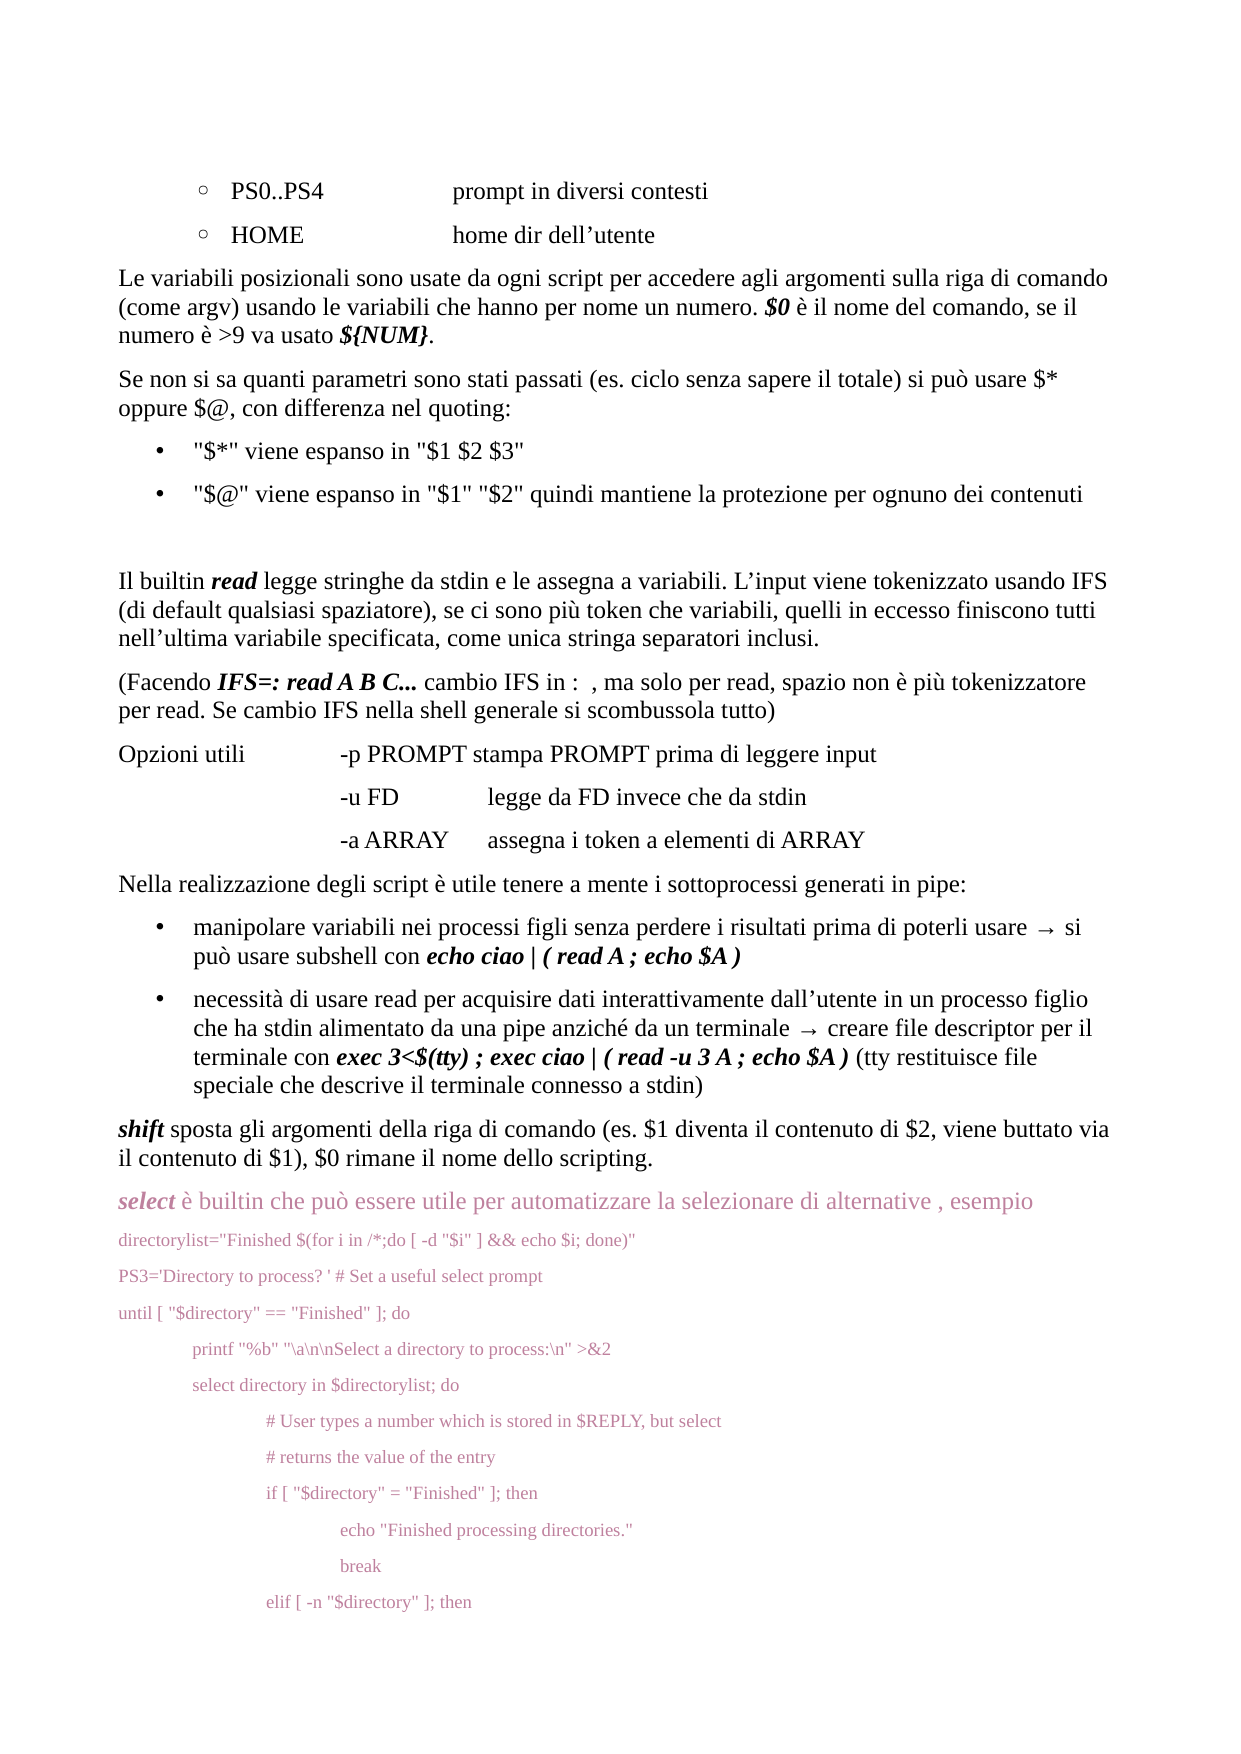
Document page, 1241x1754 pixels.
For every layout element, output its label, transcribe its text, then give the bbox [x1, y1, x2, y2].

text Opzioni utili -p PROMPT stampa PROMPT prima di leggere input [118, 739, 1122, 768]
text printf "%b" "\a\n\nSelect a directory to process:\n" >&2 [118, 1338, 1122, 1359]
list PS0..PS4 prompt in diversi contesti [193, 176, 1122, 205]
text if [ "$directory" = "Finished" ]; then [118, 1482, 1122, 1504]
text -a ARRAY assegna i token a elementi di ARRAY [118, 826, 1122, 854]
text select è builtin che può essere utile per automatizzare la selezionare di alternative , esempio [118, 1186, 1122, 1215]
text select directory in $directorylist; do [118, 1374, 1122, 1395]
text # User types a number which is stored in $REPLY, but select [118, 1410, 1122, 1432]
text Nella realizzazione degli script è utile tenere a mente i sottoprocessi generati in pipe: [118, 869, 1122, 898]
text PS3='Directory to process? ' # Set a useful select prompt [118, 1265, 1122, 1287]
text Se non si sa quanti parametri sono stati passati (es. ciclo senza sapere il totale) si può usare $* oppure $@, con differenza nel quoting: [118, 364, 1122, 421]
text -u FD legge da FD invece che da stdin [118, 782, 1122, 811]
text (Facendo IFS=: read A B C... cambio IFS in : , ma solo per read, spazio non è più tokenizzatore per read. Se cambio IFS nella shell generale si scombussola tutto) [118, 667, 1122, 724]
text elif [ -n "$directory" ]; then [118, 1591, 1122, 1612]
text # returns the value of the entry [118, 1446, 1122, 1468]
text Il builtin read legge stringhe da stdin e le assegna a variabili. L’input viene tokenizzato usando IFS (di default qualsiasi spaziatore), se ci sono più token che variabili, quelli in eccesso finiscono tutti nell’ultima variabile specificata, come unica stringa separatori inclusi. [118, 566, 1122, 652]
text directorylist="Finished $(for i in /*;do [ -d "$i" ] && echo $i; done)" [118, 1229, 1122, 1251]
text shift sposta gli argomenti della riga di comando (es. $1 diventa il contenuto di $2, viene buttato via il contenuto di $1), $0 rimane il nome dello scripting. [118, 1114, 1122, 1171]
text until [ "$directory" == "Finished" ]; do [118, 1302, 1122, 1323]
text echo "Finished processing directories." [118, 1518, 1122, 1540]
list necessità di usare read per acquisire dati interattivamente dall’utente in un processo figlio che ha stdin alimentato da una pipe anziché da un terminale → creare file descriptor per il terminale con exec 3<$(tty) ; exec ciao | ( read -u 3 A ; echo $A ) (tty restituisce file speciale che descrive il terminale connesso a stdin) [156, 984, 1122, 1099]
list "$*" viene espanso in "$1 $2 $3" [156, 436, 1122, 465]
list manipolare variabili nei processi figli senza perdere i risultati prima di poterli usare → si può usare subshell con echo ciao | ( read A ; echo $A ) [156, 912, 1122, 970]
list HOME home dir dell’utente [193, 220, 1122, 248]
text Le variabili posizionali sono usate da ogni script per accedere agli argomenti sulla riga di comando (come argv) usando le variabili che hanno per nome un numero. $0 è il nome del comando, se il numero è >9 va usato ${NUM}. [118, 263, 1122, 349]
list "$@" viene espanso in "$1" "$2" quindi mantiene la protezione per ognuno dei contenuti [156, 479, 1122, 508]
text break [118, 1554, 1122, 1576]
